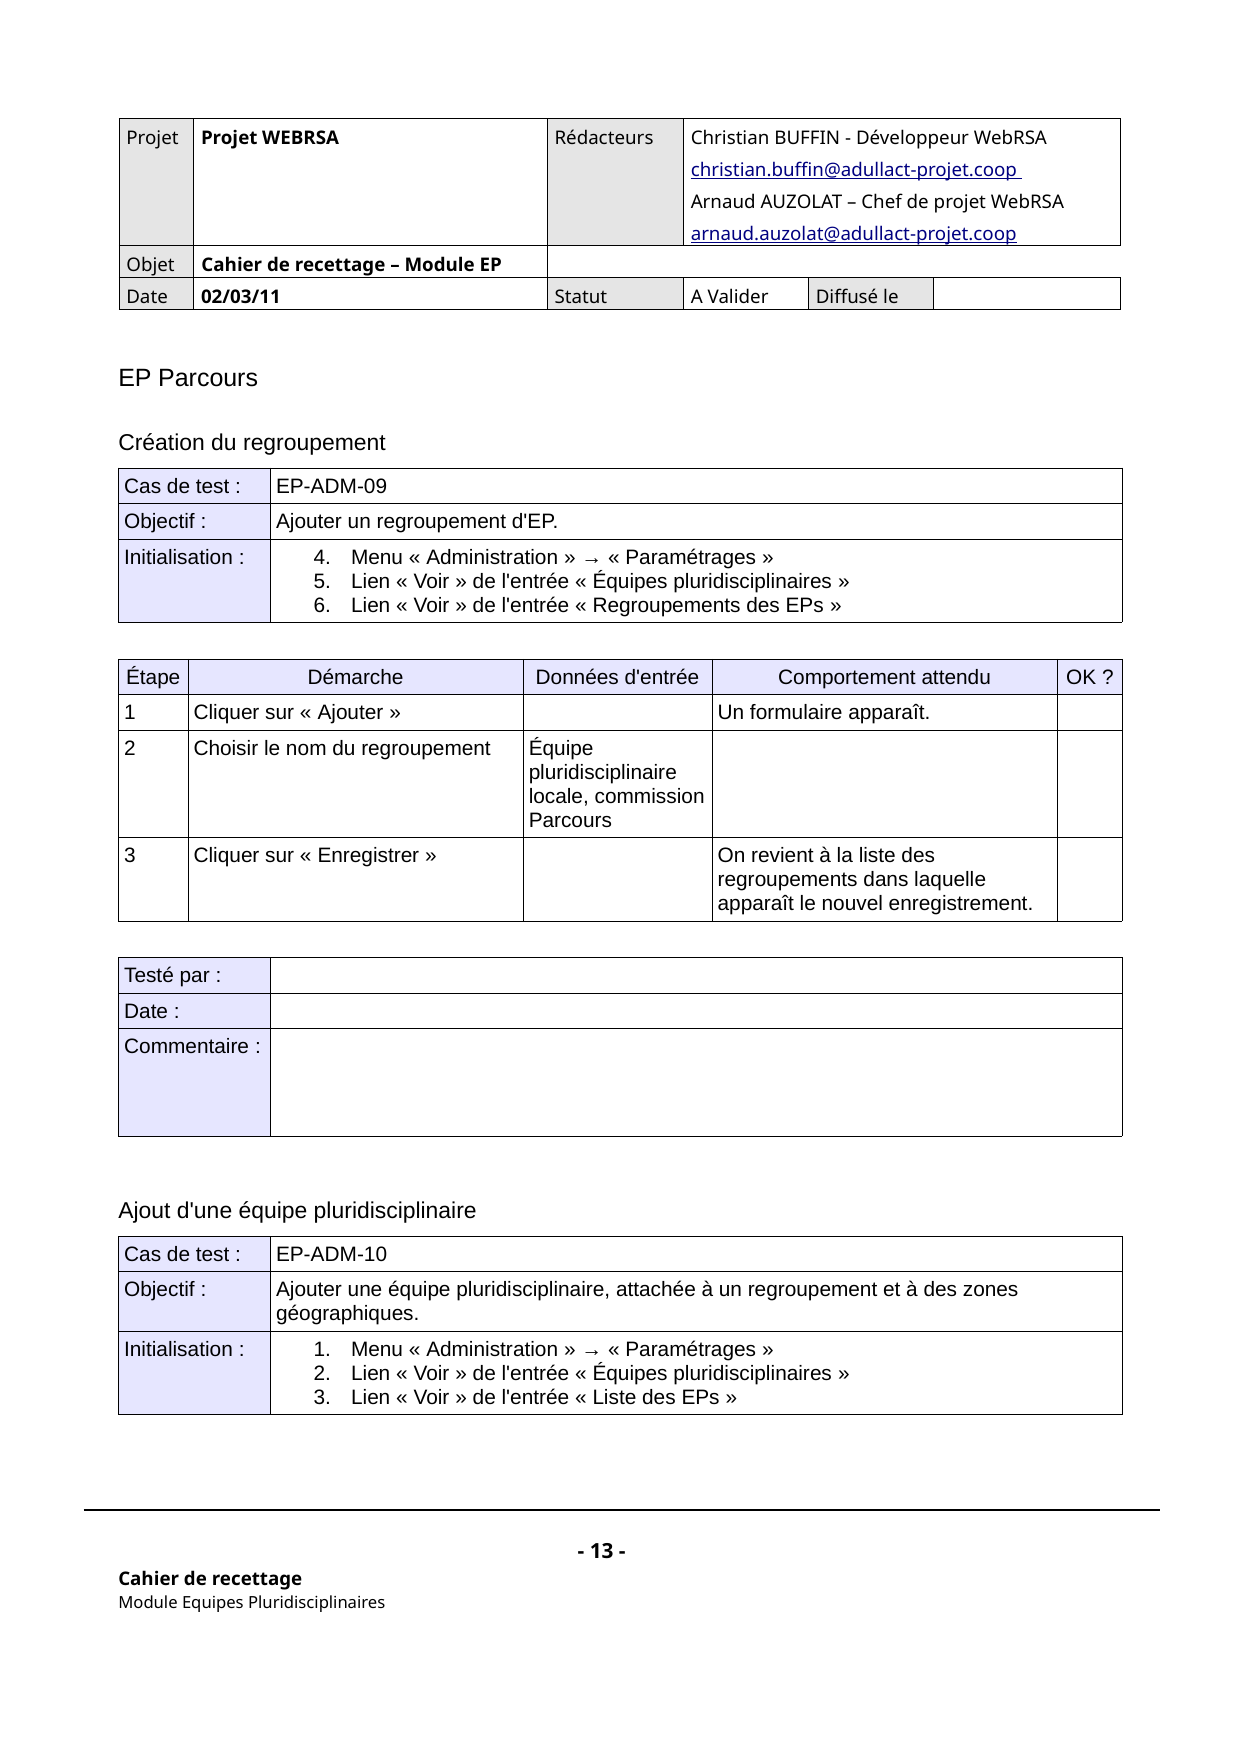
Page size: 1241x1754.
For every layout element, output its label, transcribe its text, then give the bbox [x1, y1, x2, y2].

table_cell Équipe pluridisciplinaire locale, commission Parcours [524, 731, 712, 837]
table_cell Initialisation : [119, 540, 270, 622]
table_cell Menu « Administration » → « Paramétrages » Lien « Voir » de l'entrée « Équipes pluridisciplinaires » Lien « Voir » de l'entrée « Liste des EPs » [271, 1332, 1122, 1414]
table_cell Cliquer sur « Ajouter » [189, 695, 523, 730]
subtitle EP Parcours [118, 362, 1122, 391]
table_cell [1058, 695, 1122, 730]
table_cell 1 [119, 695, 188, 730]
table_header Cas de test : [119, 469, 270, 503]
table_cell 2 [119, 731, 188, 837]
subtitle Création du regroupement [118, 429, 1122, 455]
table_cell [713, 731, 1057, 837]
table_header [271, 958, 1122, 993]
table_header OK ? [1058, 660, 1122, 694]
table_cell 3 [119, 838, 188, 921]
table_cell Initialisation : [119, 1332, 270, 1414]
table_cell Ajouter un regroupement d'EP. [271, 504, 1122, 539]
table_header Démarche [189, 660, 523, 694]
table_header Comportement attendu [713, 660, 1057, 694]
table_header EP-ADM-10 [271, 1237, 1122, 1271]
subtitle Ajout d'une équipe pluridisciplinaire [118, 1197, 1122, 1223]
table_header EP-ADM-09 [271, 469, 1122, 503]
table_header Données d'entrée [524, 660, 712, 694]
table_cell Choisir le nom du regroupement [189, 731, 523, 837]
table_cell Commentaire : [119, 1029, 270, 1136]
table_header Étape [119, 660, 188, 694]
table_cell Objectif : [119, 504, 270, 539]
table_header Testé par : [119, 958, 270, 993]
table_cell On revient à la liste des regroupements dans laquelle apparaît le nouvel enregistrement. [713, 838, 1057, 921]
table_cell Un formulaire apparaît. [713, 695, 1057, 730]
table_cell Menu « Administration » → « Paramétrages » Lien « Voir » de l'entrée « Équipes pluridisciplinaires » Lien « Voir » de l'entrée « Regroupements des EPs » [271, 540, 1122, 622]
table_cell [524, 695, 712, 730]
table_cell Ajouter une équipe pluridisciplinaire, attachée à un regroupement et à des zones géographiques. [271, 1272, 1122, 1331]
table_cell [524, 838, 712, 921]
table_cell Date : [119, 994, 270, 1028]
table_cell [1058, 838, 1122, 921]
table_cell [1058, 731, 1122, 837]
table_cell [271, 994, 1122, 1028]
table_header Cas de test : [119, 1237, 270, 1271]
table_cell [271, 1029, 1122, 1136]
table_cell Cliquer sur « Enregistrer » [189, 838, 523, 921]
table_cell Objectif : [119, 1272, 270, 1331]
